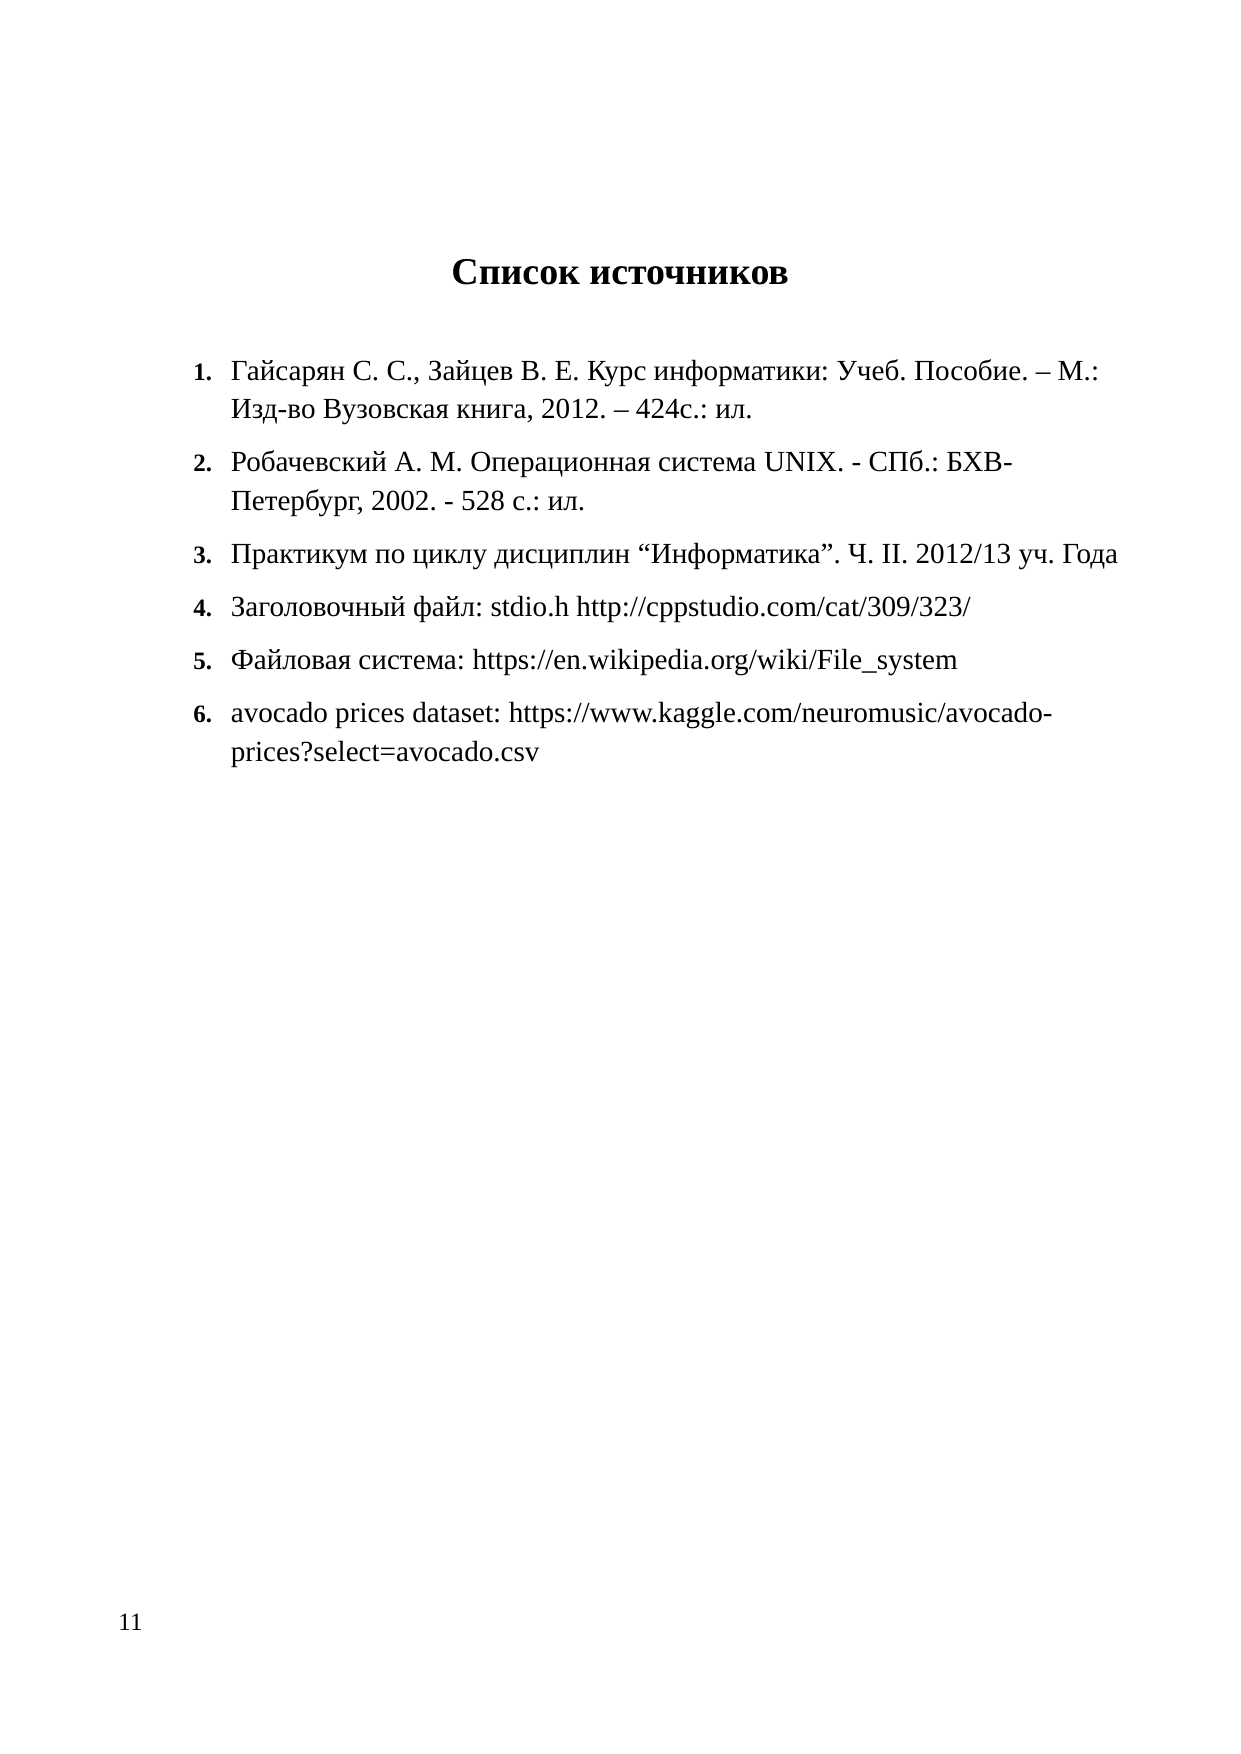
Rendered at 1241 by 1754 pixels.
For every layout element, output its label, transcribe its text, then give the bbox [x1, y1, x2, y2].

list Робачевский А. М. Операционная система UNIX. - СПб.: БХВ-Петербург, 2002. - 528 с.: ил. [193, 444, 1122, 516]
list avocado prices dataset: https://www.kaggle.com/neuromusic/avocado-prices?select=avocado.csv [193, 695, 1122, 767]
list Гайсарян С. С., Зайцев В. Е. Курс информатики: Учеб. Пособие. – М.: Изд-во Вузовская книга, 2012. – 424с.: ил. [193, 353, 1122, 425]
list Практикум по циклу дисциплин “Информатика”. Ч. II. 2012/13 уч. Года [193, 536, 1122, 569]
list Заголовочный файл: stdio.h http://cppstudio.com/cat/309/323/ [193, 589, 1122, 623]
subtitle Список источников [118, 249, 1122, 293]
list Файловая система: https://en.wikipedia.org/wiki/File_system [193, 642, 1122, 676]
